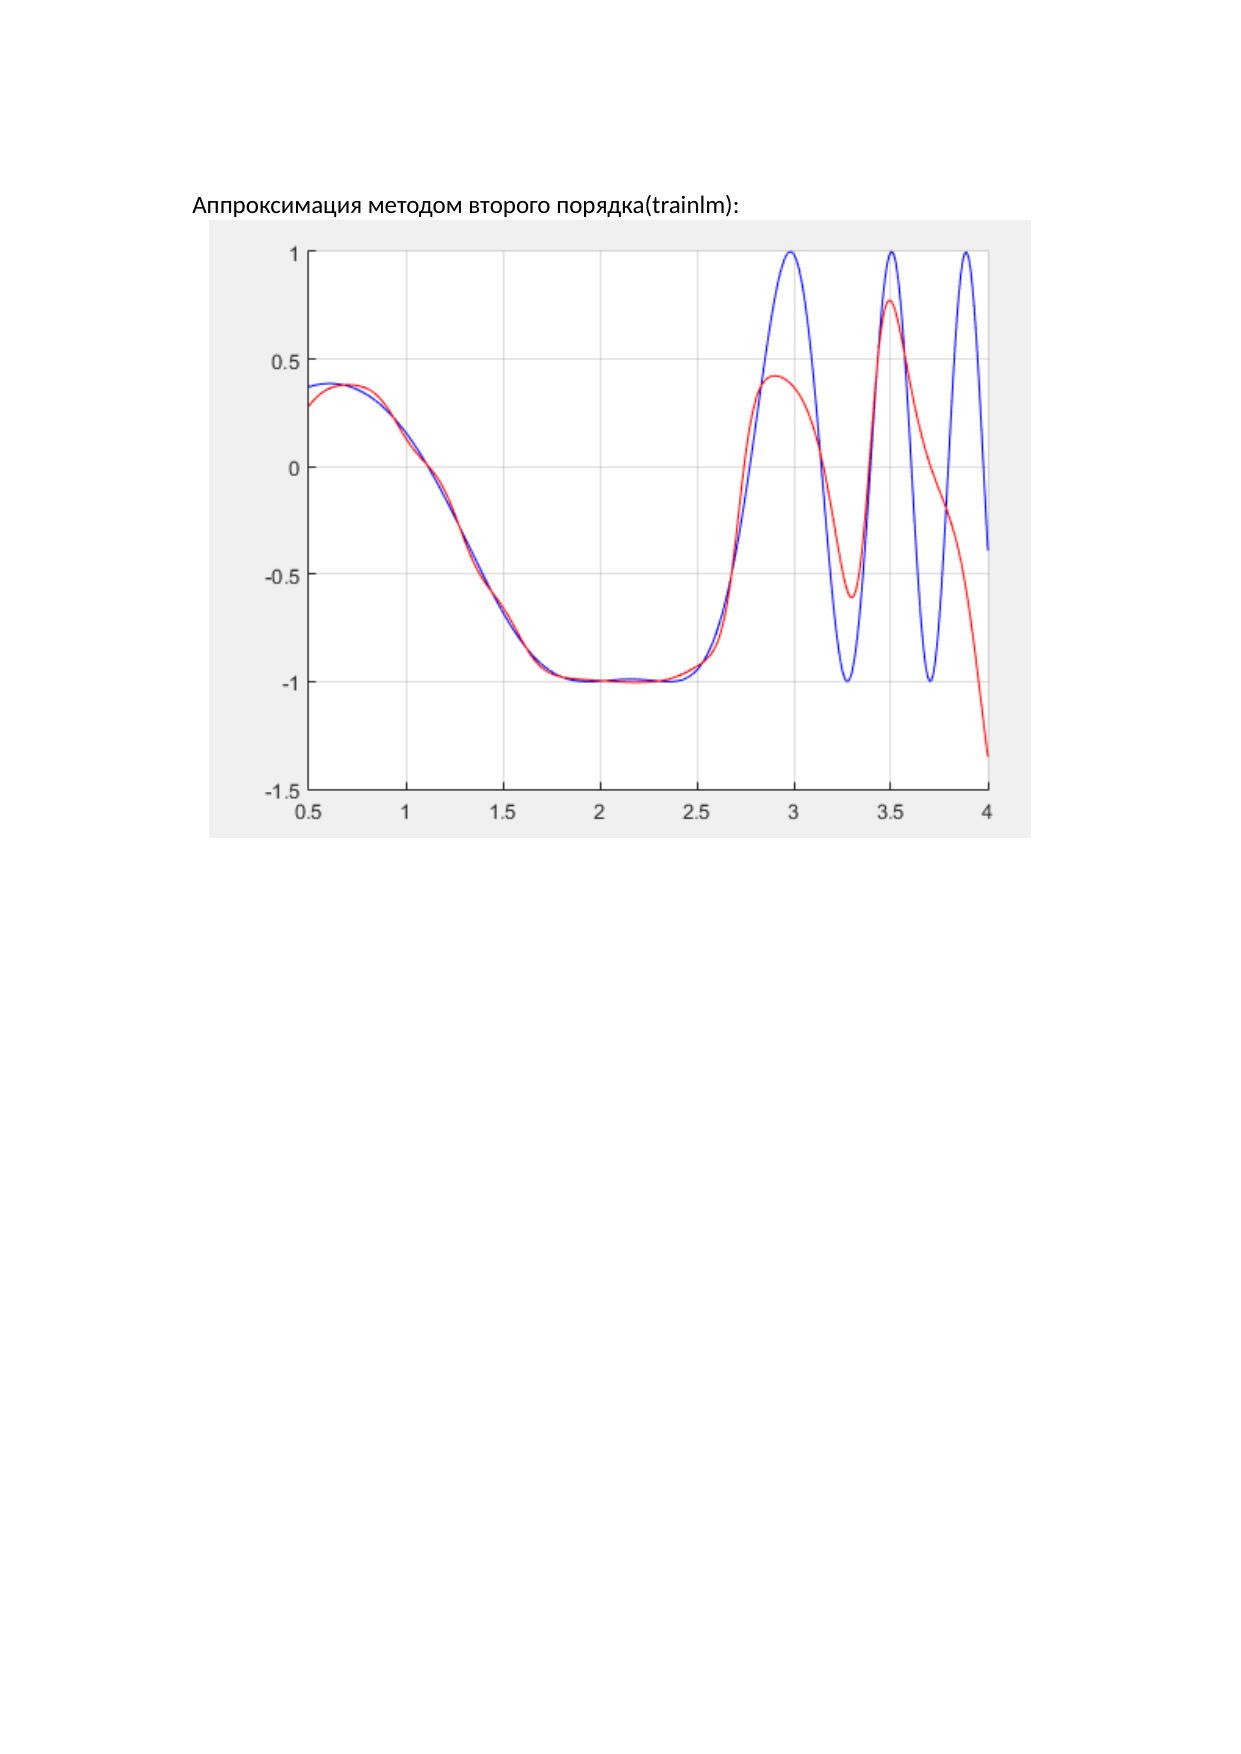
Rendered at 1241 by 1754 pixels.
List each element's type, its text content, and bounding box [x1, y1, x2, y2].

text Аппроксимация методом второго порядка(trainlm): [118, 189, 1122, 220]
picture [209, 220, 1032, 838]
